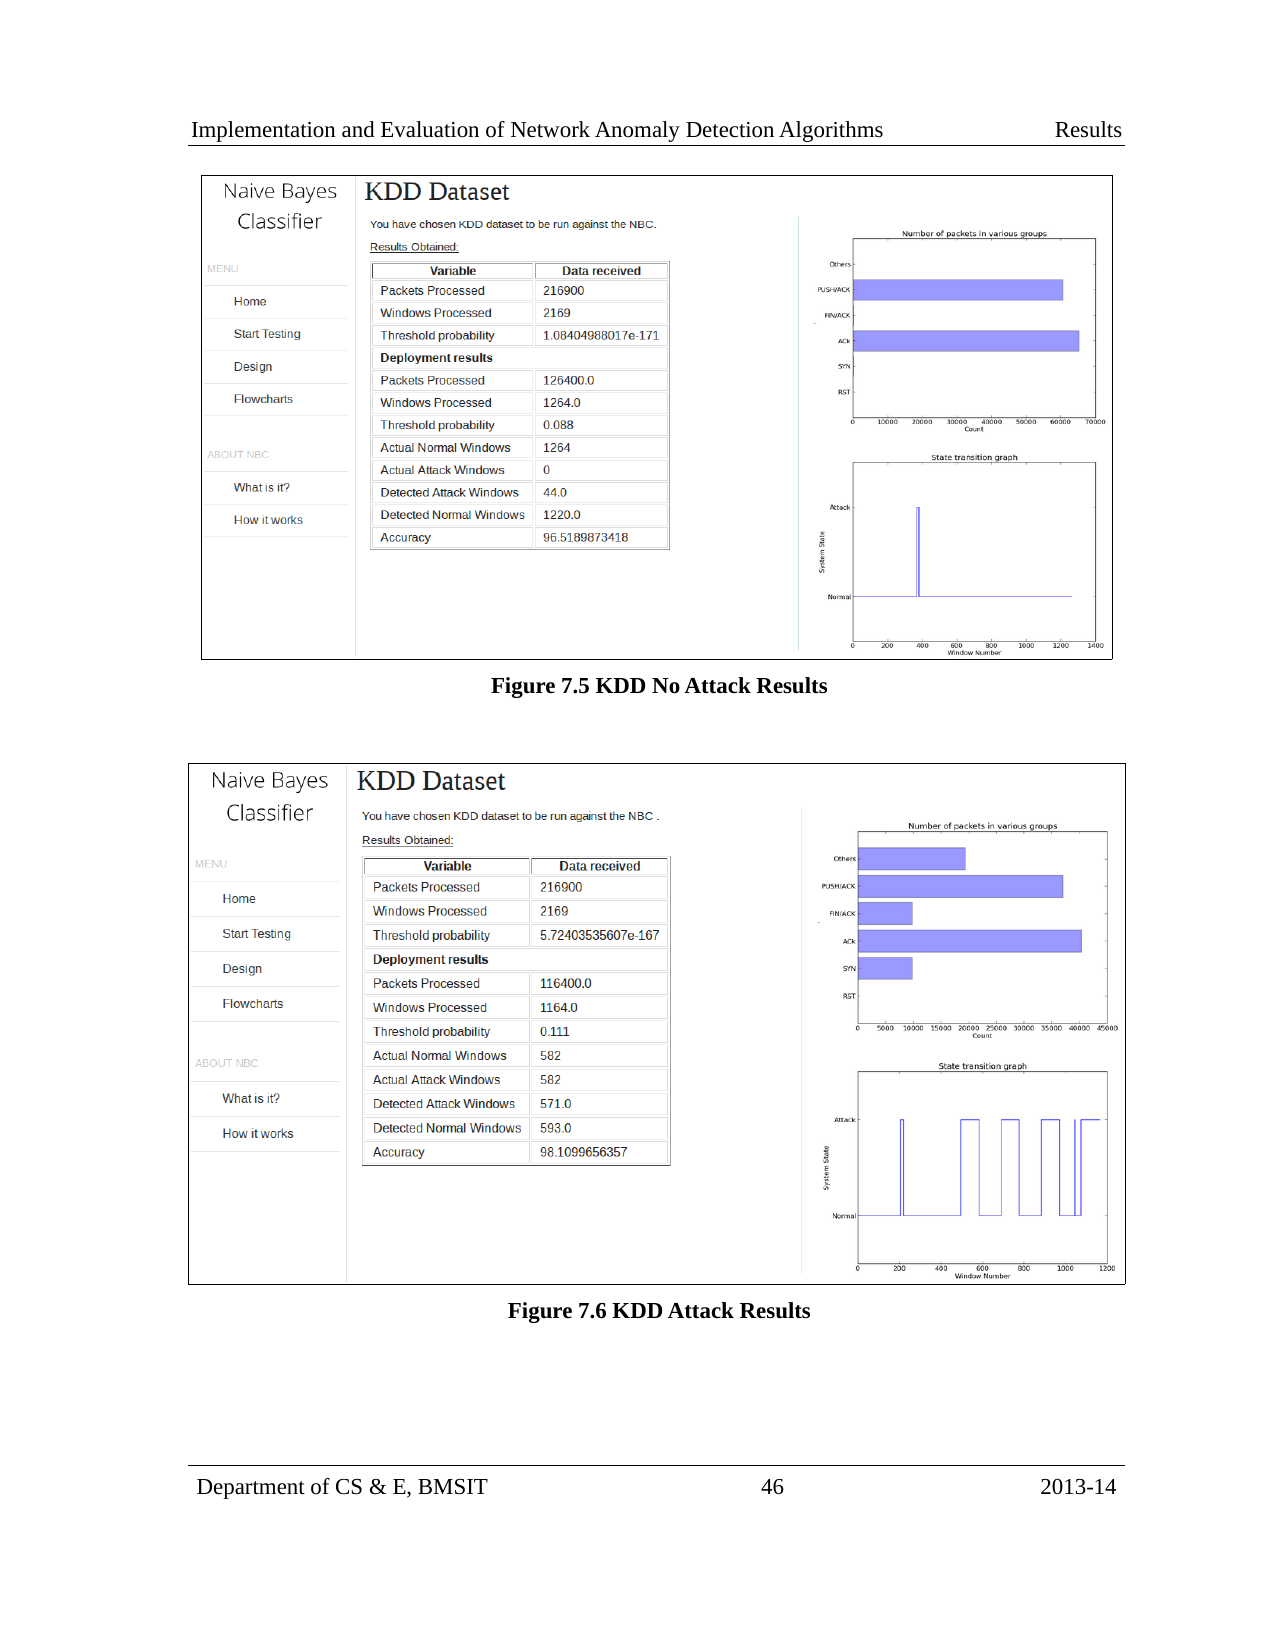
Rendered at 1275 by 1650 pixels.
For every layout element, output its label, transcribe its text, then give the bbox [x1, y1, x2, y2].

picture [203, 177, 1110, 657]
text Figure 7.6 KDD Attack Results [188, 1285, 1125, 1324]
text [189, 764, 1125, 1284]
text Figure 7.5 KDD No Attack Results [188, 174, 1125, 699]
picture [190, 766, 1122, 1282]
